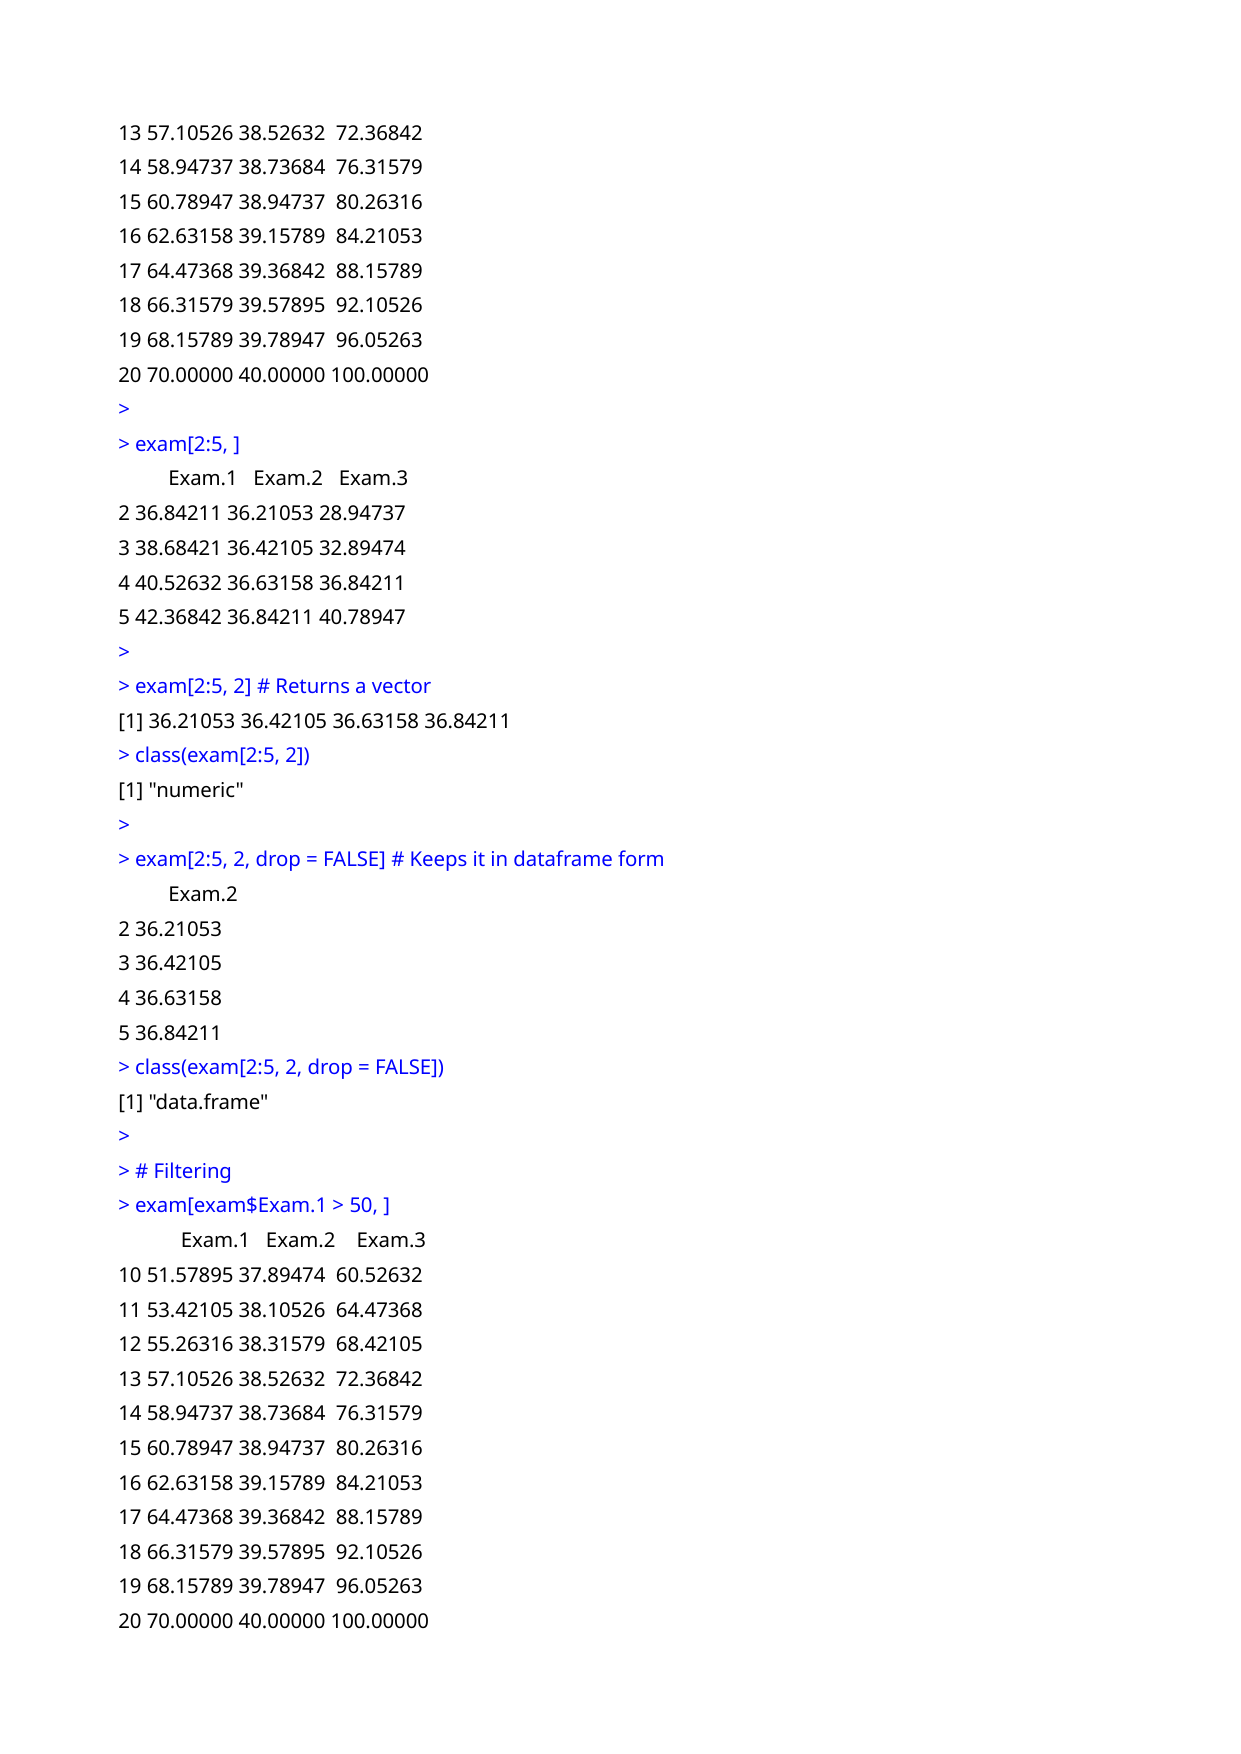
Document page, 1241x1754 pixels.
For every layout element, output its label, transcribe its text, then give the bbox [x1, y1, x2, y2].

text 14 58.94737 38.73684 76.31579 [118, 153, 1122, 180]
text > [118, 637, 1122, 665]
text 13 57.10526 38.52632 72.36842 [118, 118, 1122, 146]
text 19 68.15789 39.78947 96.05263 [118, 326, 1122, 353]
text Exam.1 Exam.2 Exam.3 [118, 1226, 1122, 1254]
text > exam[2:5, 2] # Returns a vector [118, 672, 1122, 699]
text 20 70.00000 40.00000 100.00000 [118, 360, 1122, 388]
text 4 40.52632 36.63158 36.84211 [118, 568, 1122, 596]
text 2 36.84211 36.21053 28.94737 [118, 499, 1122, 527]
text 11 53.42105 38.10526 64.47368 [118, 1295, 1122, 1323]
text Exam.2 [118, 879, 1122, 907]
text > exam[2:5, ] [118, 429, 1122, 457]
text [1] "numeric" [118, 776, 1122, 803]
text > exam[exam$Exam.1 > 50, ] [118, 1191, 1122, 1219]
text [1] 36.21053 36.42105 36.63158 36.84211 [118, 706, 1122, 734]
text 5 36.84211 [118, 1018, 1122, 1046]
text > [118, 810, 1122, 838]
text 17 64.47368 39.36842 88.15789 [118, 1503, 1122, 1530]
text 3 38.68421 36.42105 32.89474 [118, 533, 1122, 561]
text 15 60.78947 38.94737 80.26316 [118, 187, 1122, 215]
text 3 36.42105 [118, 949, 1122, 977]
text 17 64.47368 39.36842 88.15789 [118, 256, 1122, 284]
text 16 62.63158 39.15789 84.21053 [118, 222, 1122, 249]
text 18 66.31579 39.57895 92.10526 [118, 291, 1122, 319]
text > [118, 395, 1122, 422]
text 5 42.36842 36.84211 40.78947 [118, 603, 1122, 630]
text 15 60.78947 38.94737 80.26316 [118, 1433, 1122, 1461]
text 20 70.00000 40.00000 100.00000 [118, 1606, 1122, 1634]
text 12 55.26316 38.31579 68.42105 [118, 1330, 1122, 1357]
text 14 58.94737 38.73684 76.31579 [118, 1399, 1122, 1427]
text > exam[2:5, 2, drop = FALSE] # Keeps it in dataframe form [118, 845, 1122, 872]
text 2 36.21053 [118, 914, 1122, 942]
text 4 36.63158 [118, 983, 1122, 1011]
text 16 62.63158 39.15789 84.21053 [118, 1468, 1122, 1496]
text > class(exam[2:5, 2]) [118, 741, 1122, 769]
text 18 66.31579 39.57895 92.10526 [118, 1537, 1122, 1565]
text > [118, 1122, 1122, 1149]
text 13 57.10526 38.52632 72.36842 [118, 1364, 1122, 1392]
text > class(exam[2:5, 2, drop = FALSE]) [118, 1053, 1122, 1080]
text 19 68.15789 39.78947 96.05263 [118, 1572, 1122, 1599]
text > # Filtering [118, 1156, 1122, 1184]
text Exam.1 Exam.2 Exam.3 [118, 464, 1122, 492]
text [1] "data.frame" [118, 1087, 1122, 1115]
text 10 51.57895 37.89474 60.52632 [118, 1261, 1122, 1288]
